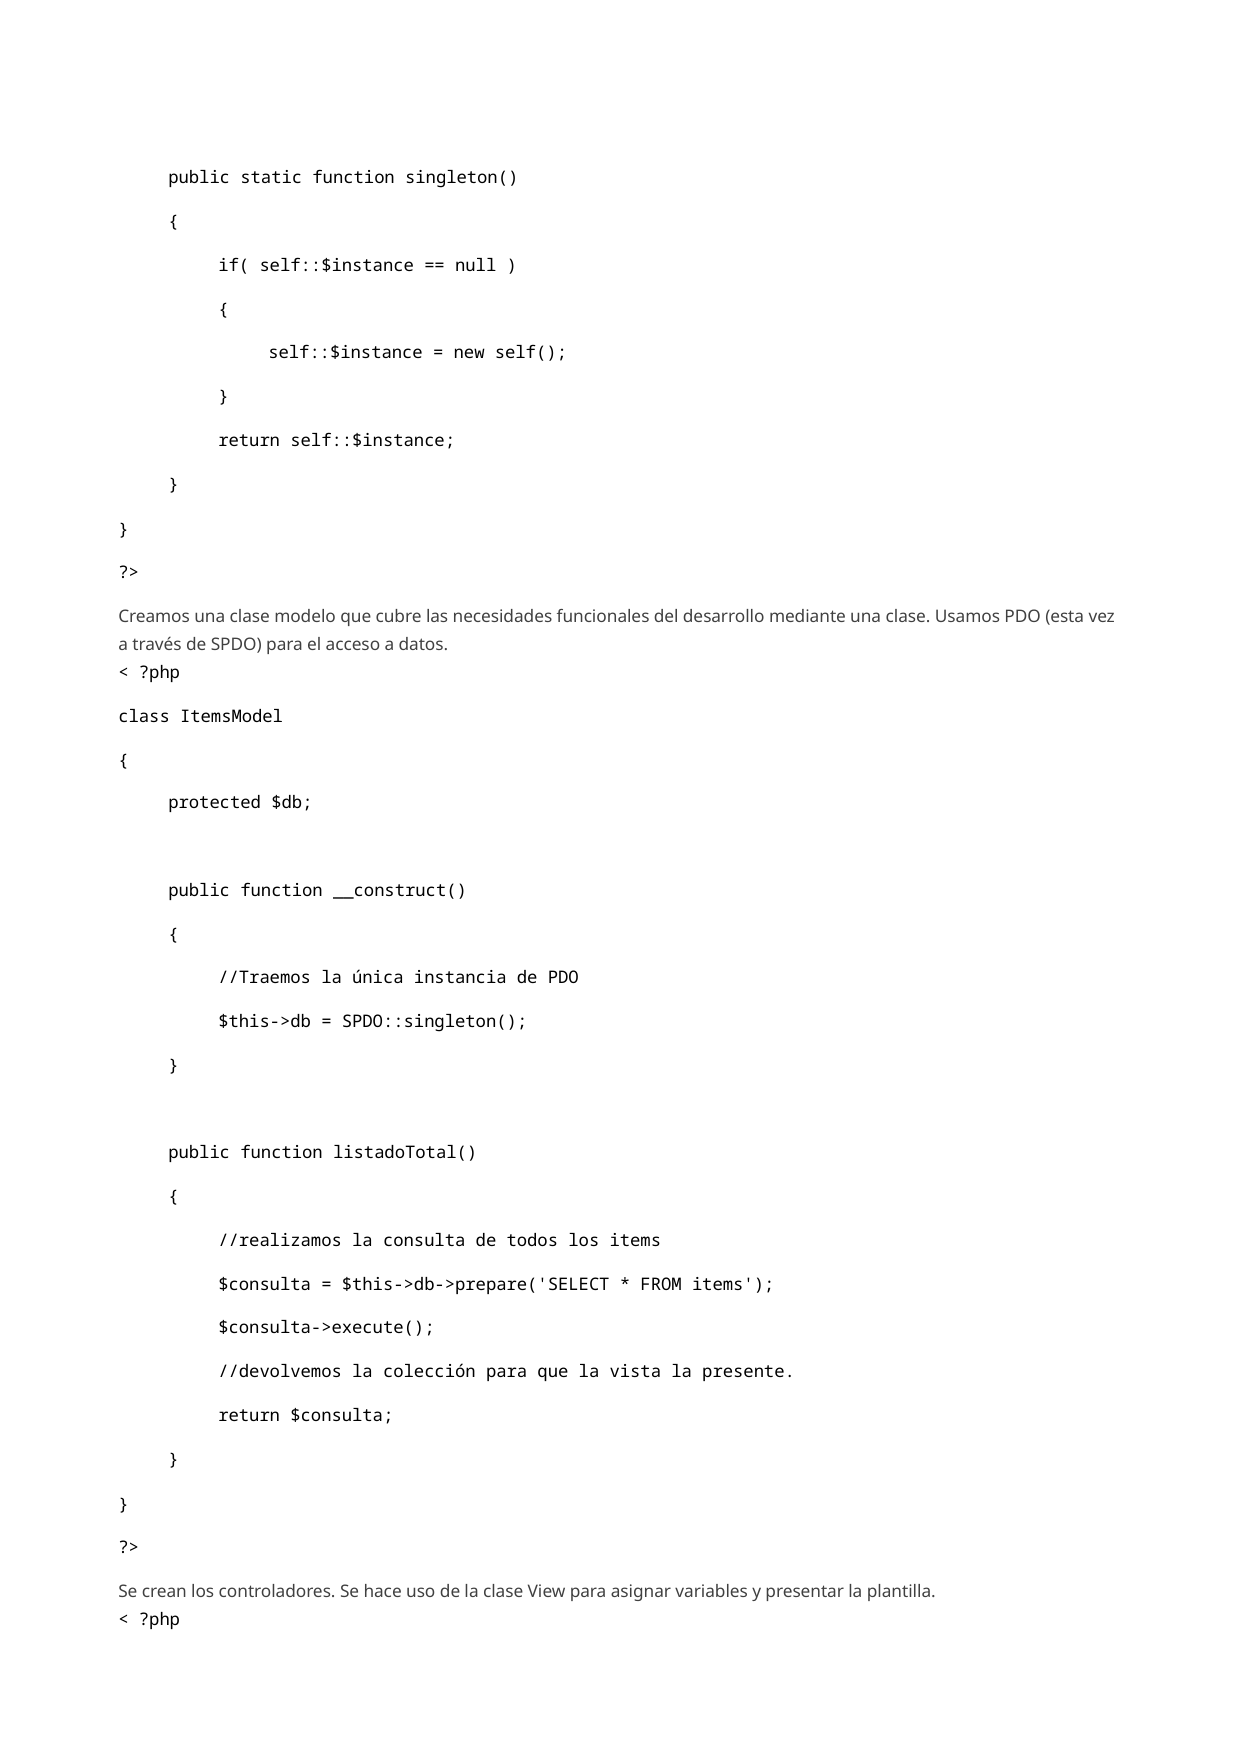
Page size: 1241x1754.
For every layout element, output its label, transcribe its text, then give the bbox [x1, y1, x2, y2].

text < ?php [118, 1602, 1122, 1631]
text { [118, 918, 1122, 946]
text } [118, 1049, 1122, 1077]
text } [118, 468, 1122, 496]
text { [118, 1181, 1122, 1209]
text public function __construct() [118, 874, 1122, 902]
text } [118, 512, 1122, 540]
text protected $db; [118, 787, 1122, 815]
text public static function singleton() [118, 162, 1122, 190]
text ?> [118, 1531, 1122, 1559]
text public function listadoTotal() [118, 1137, 1122, 1165]
text { [118, 743, 1122, 771]
text < ?php [118, 656, 1122, 684]
text Creamos una clase modelo que cubre las necesidades funcionales del desarrollo mediante una clase. Usamos PDO (esta vez a través de SPDO) para el acceso a datos. [118, 599, 1122, 656]
text return self::$instance; [118, 424, 1122, 452]
text return $consulta; [118, 1399, 1122, 1427]
text } [118, 1443, 1122, 1471]
text //realizamos la consulta de todos los items [118, 1224, 1122, 1252]
text $this->db = SPDO::singleton(); [118, 1006, 1122, 1034]
text { [118, 206, 1122, 234]
text if( self::$instance == null ) [118, 249, 1122, 277]
text class ItemsModel [118, 699, 1122, 727]
text } [118, 381, 1122, 409]
text self::$instance = new self(); [118, 337, 1122, 365]
text { [118, 293, 1122, 321]
text $consulta->execute(); [118, 1312, 1122, 1340]
text ?> [118, 556, 1122, 584]
text Se crean los controladores. Se hace uso de la clase View para asignar variables y presentar la plantilla. [118, 1574, 1122, 1602]
text $consulta = $this->db->prepare('SELECT * FROM items'); [118, 1268, 1122, 1296]
text //devolvemos la colección para que la vista la presente. [118, 1356, 1122, 1384]
text //Traemos la única instancia de PDO [118, 962, 1122, 990]
text } [118, 1487, 1122, 1515]
